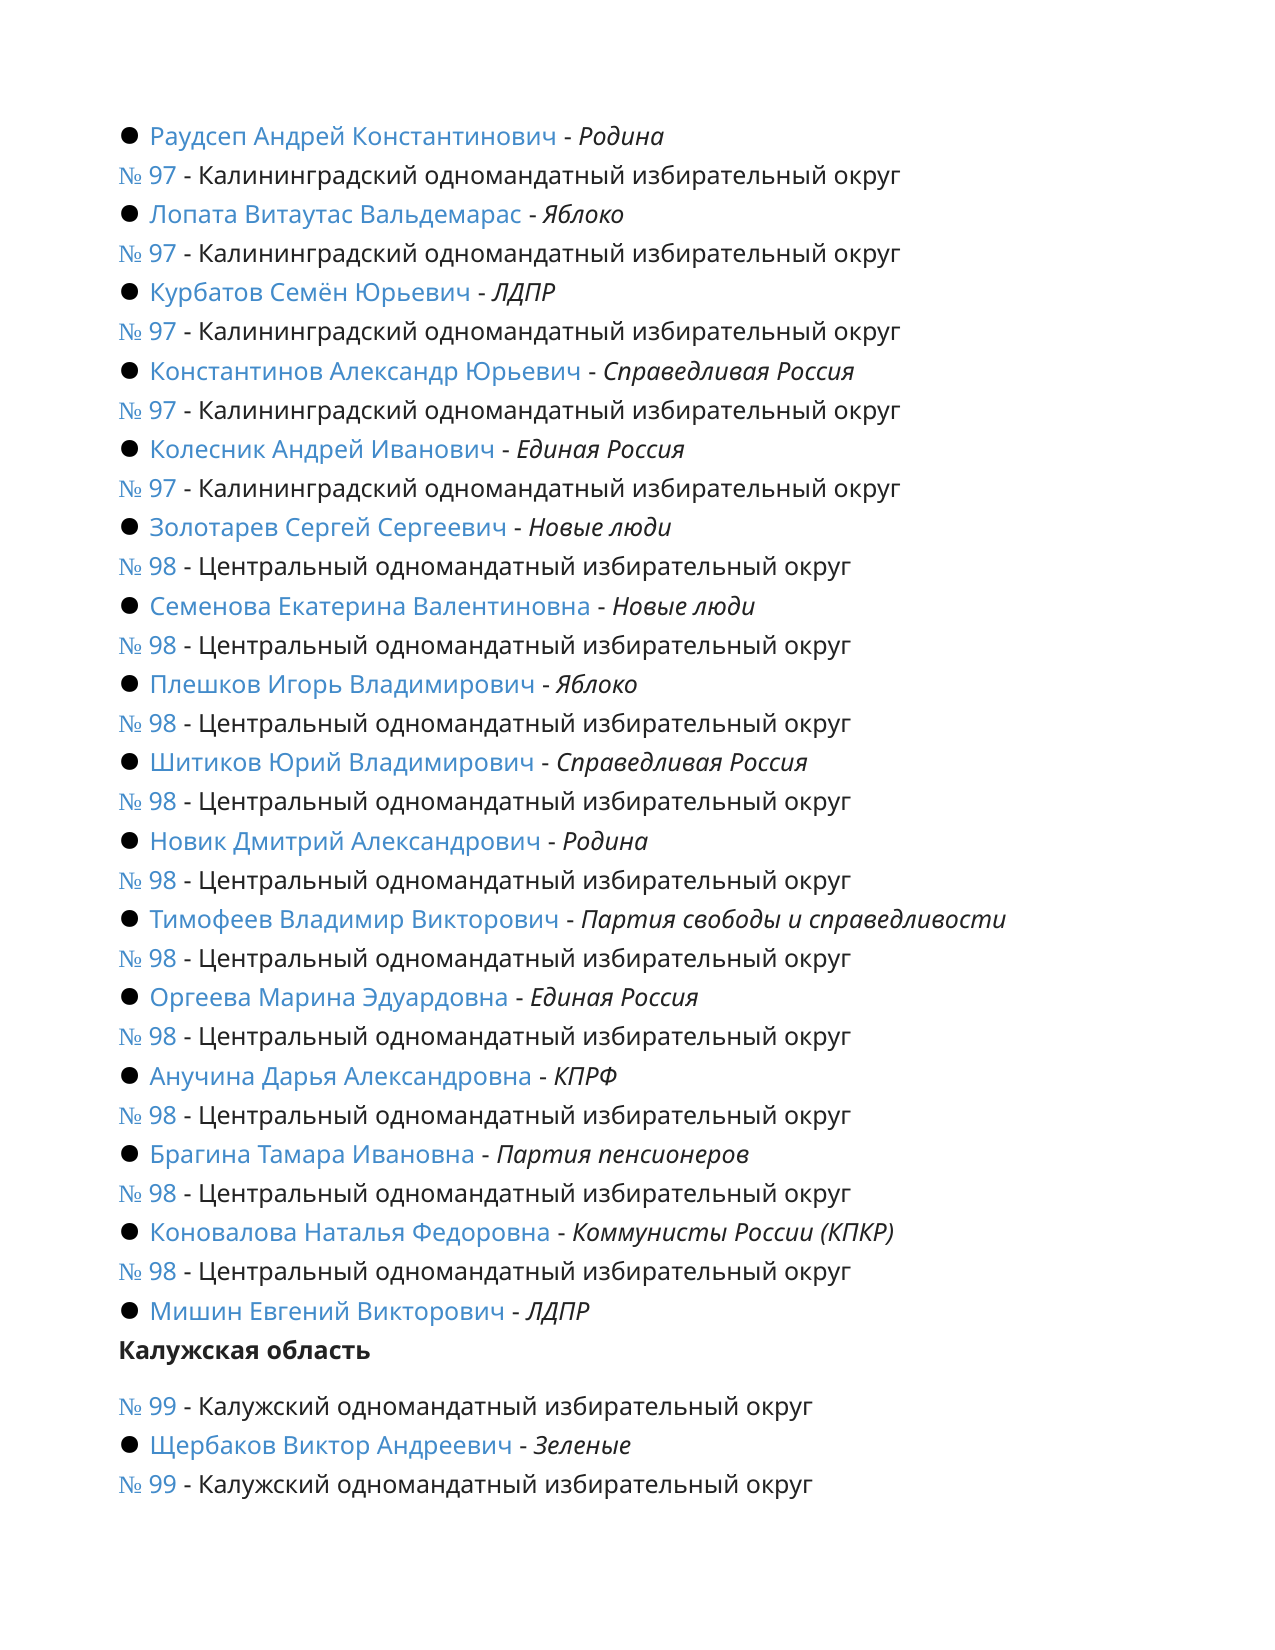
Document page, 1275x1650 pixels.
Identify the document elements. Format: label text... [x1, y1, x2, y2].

list Золотарев Сергей Сергеевич - Новые люди [120, 510, 1157, 544]
list Тимофеев Владимир Викторович - Партия свободы и справедливости [120, 901, 1157, 936]
list Курбатов Семён Юрьевич - ЛДПР [120, 275, 1157, 309]
list Анучина Дарья Александровна - КПРФ [120, 1058, 1157, 1092]
text № 97 - Калининградский одномандатный избирательный округ [118, 314, 1157, 348]
text № 97 - Калининградский одномандатный избирательный округ [118, 236, 1157, 270]
text № 98 - Центральный одномандатный избирательный округ [118, 706, 1157, 740]
text № 97 - Калининградский одномандатный избирательный округ [118, 157, 1157, 191]
text № 97 - Калининградский одномандатный избирательный округ [118, 392, 1157, 426]
list Константинов Александр Юрьевич - Справедливая Россия [120, 353, 1157, 387]
text № 99 - Калужский одномандатный избирательный округ [118, 1389, 1157, 1423]
list Коновалова Наталья Федоровна - Коммунисты России (КПКР) [120, 1215, 1157, 1249]
list Раудсеп Андрей Константинович - Родина [120, 118, 1157, 152]
text № 98 - Центральный одномандатный избирательный округ [118, 1097, 1157, 1131]
list Колесник Андрей Иванович - Единая Россия [120, 431, 1157, 466]
text № 98 - Центральный одномандатный избирательный округ [118, 549, 1157, 583]
list Щербаков Виктор Андреевич - Зеленые [120, 1428, 1157, 1462]
text № 98 - Центральный одномандатный избирательный округ [118, 1254, 1157, 1288]
text № 98 - Центральный одномандатный избирательный округ [118, 1019, 1157, 1053]
list Плешков Игорь Владимирович - Яблоко [120, 666, 1157, 701]
text № 98 - Центральный одномандатный избирательный округ [118, 784, 1157, 818]
text № 98 - Центральный одномандатный избирательный округ [118, 1176, 1157, 1210]
list Новик Дмитрий Александрович - Родина [120, 823, 1157, 857]
list Оргеева Марина Эдуардовна - Единая Россия [120, 980, 1157, 1014]
text № 98 - Центральный одномандатный избирательный округ [118, 941, 1157, 975]
text № 98 - Центральный одномандатный избирательный округ [118, 627, 1157, 661]
list Лопата Витаутас Вальдемарас - Яблоко [120, 196, 1157, 231]
list Шитиков Юрий Владимирович - Справедливая Россия [120, 745, 1157, 779]
list Брагина Тамара Ивановна - Партия пенсионеров [120, 1136, 1157, 1171]
text № 98 - Центральный одномандатный избирательный округ [118, 862, 1157, 896]
list Семенова Екатерина Валентиновна - Новые люди [120, 588, 1157, 622]
list Мишин Евгений Викторович - ЛДПР [120, 1293, 1157, 1327]
text № 97 - Калининградский одномандатный избирательный округ [118, 471, 1157, 505]
subtitle Калужская область [118, 1332, 1157, 1366]
text № 99 - Калужский одномандатный избирательный округ [118, 1467, 1157, 1501]
